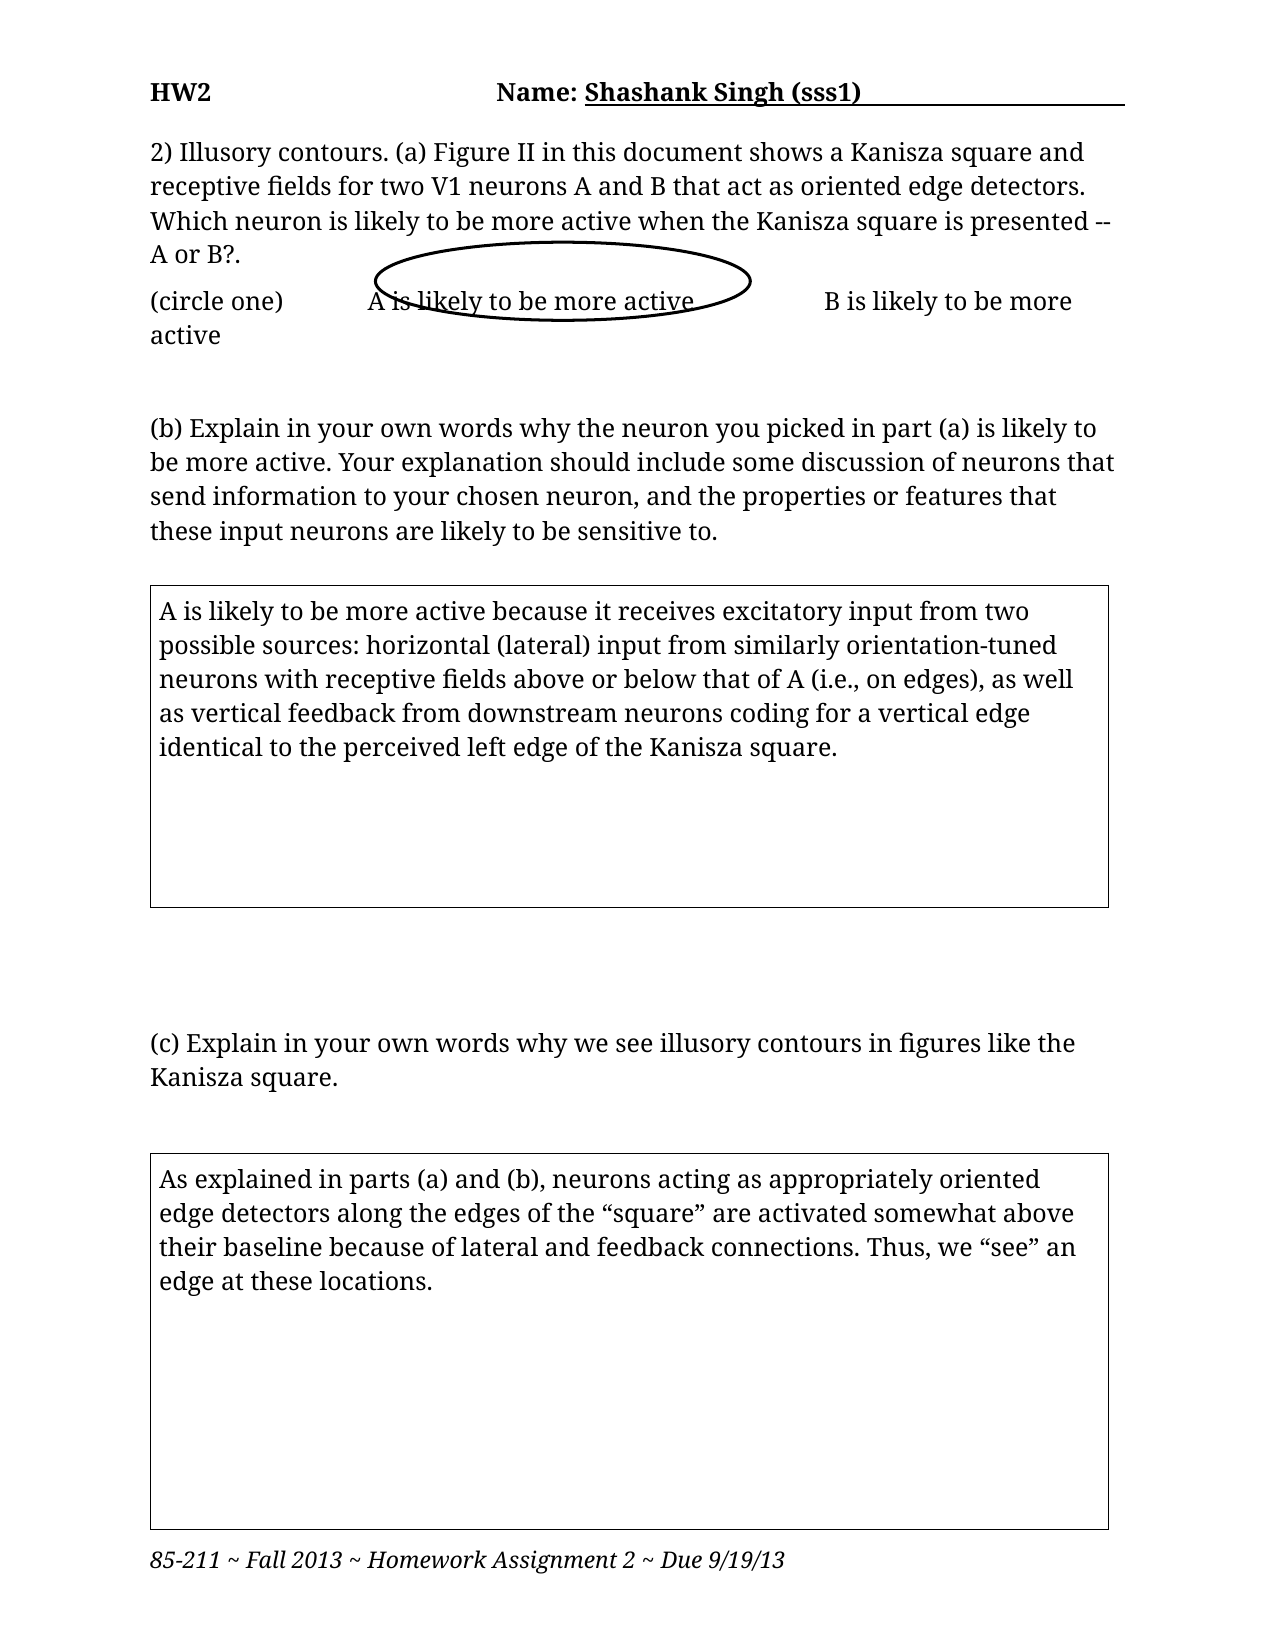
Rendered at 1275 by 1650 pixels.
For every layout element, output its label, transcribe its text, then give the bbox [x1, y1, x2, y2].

text As explained in parts (a) and (b), neurons acting as appropriately oriented edge detectors along the edges of the “square” are activated somewhat above their baseline because of lateral and feedback connections. Thus, we “see” an edge at these locations. [159, 1162, 1099, 1298]
text (c) Explain in your own words why we see illusory contours in figures like the Kanisza square. [150, 1025, 1125, 1093]
text A is likely to be more active because it receives excitatory input from two possible sources: horizontal (lateral) input from similarly orientation-tuned neurons with receptive fields above or below that of A (i.e., on edges), as well as vertical feedback from downstream neurons coding for a vertical edge identical to the perceived left edge of the Kanisza square. [159, 594, 1099, 764]
text 2) Illusory contours. (a) Figure II in this document shows a Kanisza square and receptive fields for two V1 neurons A and B that act as oriented edge detectors. Which neuron is likely to be more active when the Kanisza square is presented -- A or B?. [150, 135, 1125, 271]
text (b) Explain in your own words why the neuron you picked in part (a) is likely to be more active. Your explanation should include some discussion of neurons that send information to your chosen neuron, and the properties or features that these input neurons are likely to be sensitive to. [150, 411, 1125, 547]
text (circle one) A is likely to be more active B is likely to be more active [150, 284, 1125, 352]
